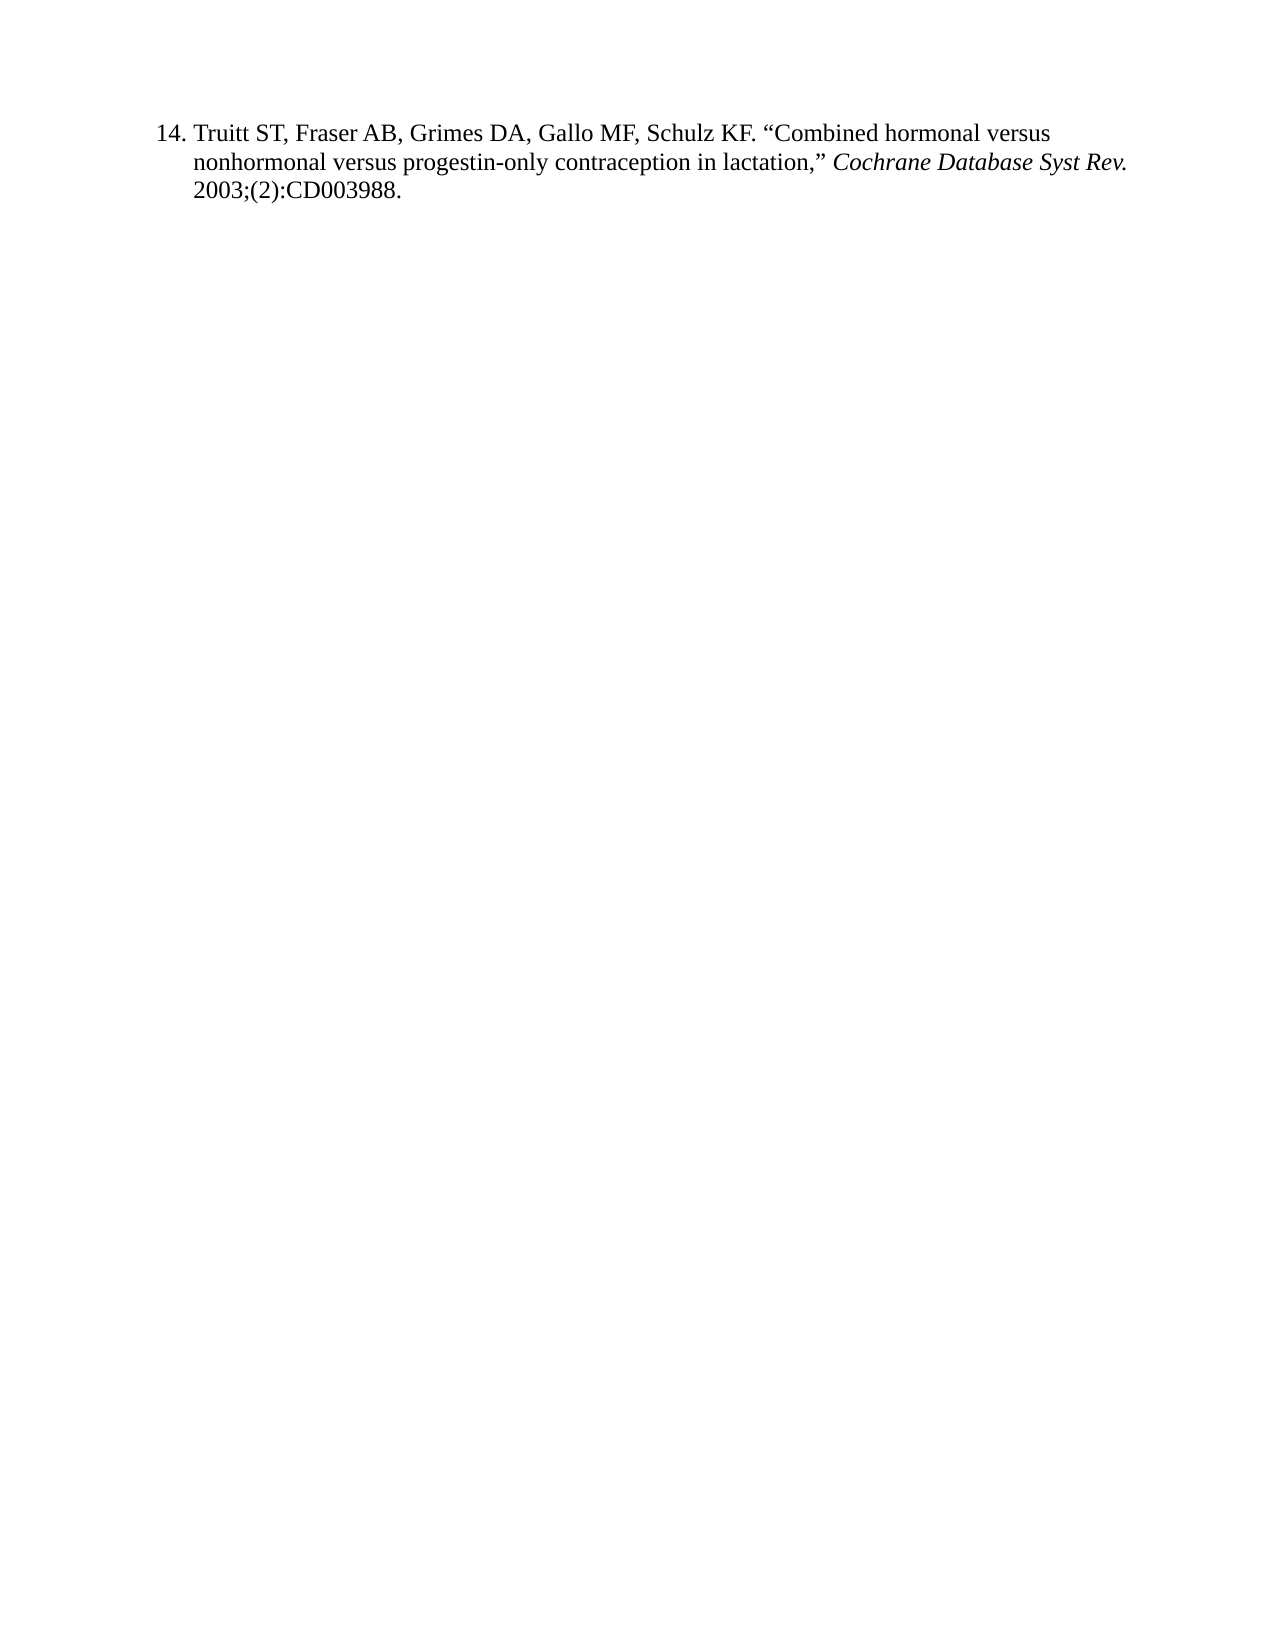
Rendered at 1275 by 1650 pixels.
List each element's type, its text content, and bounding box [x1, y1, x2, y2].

list Truitt ST, Fraser AB, Grimes DA, Gallo MF, Schulz KF. “Combined hormonal versus nonhormonal versus progestin-only contraception in lactation,” Cochrane Database Syst Rev. 2003;(2):CD003988. [156, 118, 1157, 204]
